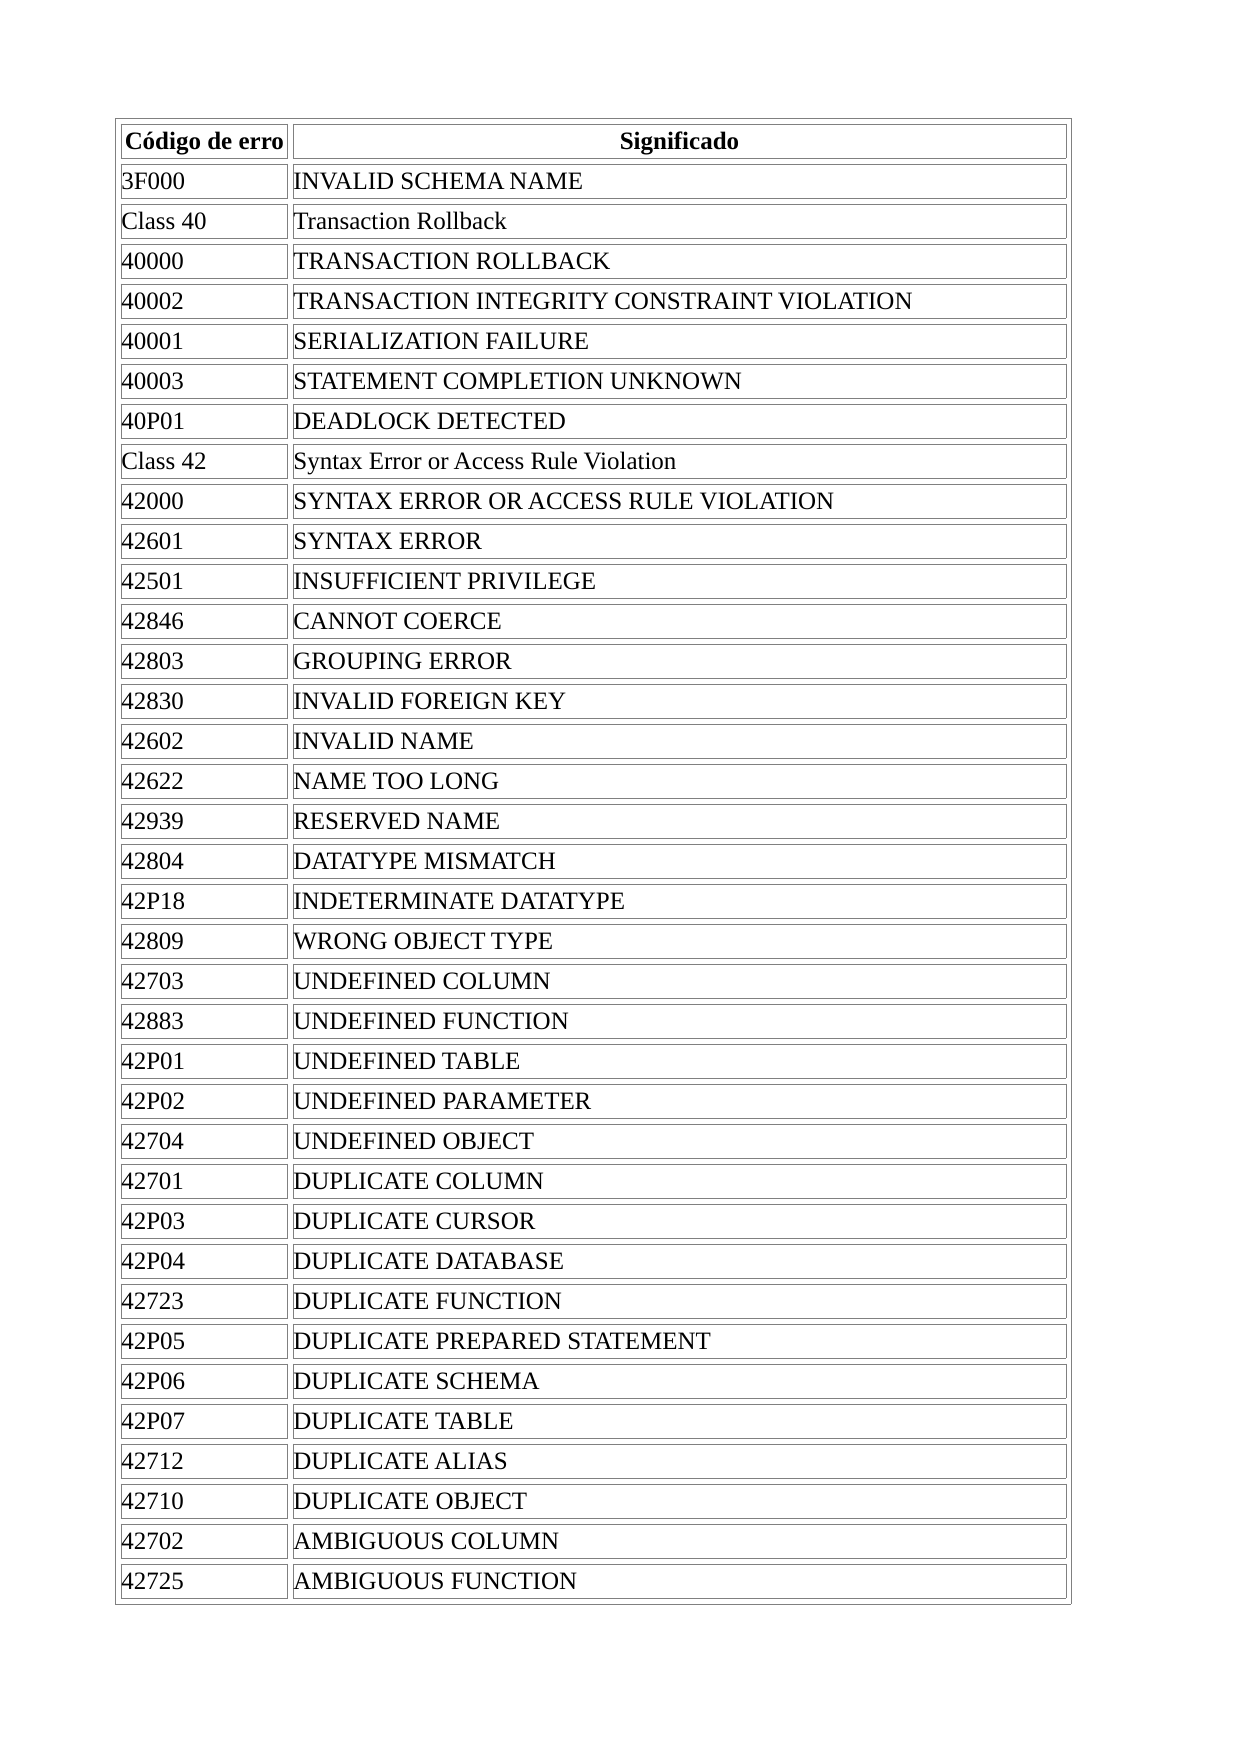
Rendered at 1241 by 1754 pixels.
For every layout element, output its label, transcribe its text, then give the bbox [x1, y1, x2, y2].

table_cell Syntax Error or Access Rule Violation [290, 438, 1068, 478]
table_cell 42P03 [118, 1198, 290, 1238]
table_cell Transaction Rollback [290, 198, 1068, 238]
table_cell INDETERMINATE DATATYPE [290, 878, 1068, 918]
table_cell 42P07 [118, 1398, 290, 1438]
table_cell 42804 [118, 838, 290, 878]
table_cell 42830 [118, 678, 290, 718]
table_cell Class 40 [118, 198, 290, 238]
table_cell 42712 [118, 1438, 290, 1478]
table_cell 42501 [118, 558, 290, 598]
table_cell CANNOT COERCE [290, 598, 1068, 638]
table_cell DATATYPE MISMATCH [290, 838, 1068, 878]
table_cell TRANSACTION INTEGRITY CONSTRAINT VIOLATION [290, 278, 1068, 318]
table_cell 42P06 [118, 1358, 290, 1398]
table_cell 42622 [118, 758, 290, 798]
table_cell DUPLICATE OBJECT [290, 1478, 1068, 1518]
table_cell 42000 [118, 478, 290, 518]
table_cell 42846 [118, 598, 290, 638]
table_cell GROUPING ERROR [290, 638, 1068, 678]
table_header Significado [290, 119, 1068, 158]
table_cell 3F000 [118, 158, 290, 198]
table_cell DUPLICATE TABLE [290, 1398, 1068, 1438]
table_cell 40002 [118, 278, 290, 318]
table_cell 42725 [118, 1558, 290, 1598]
table_cell 42P04 [118, 1238, 290, 1278]
table_cell 42704 [118, 1118, 290, 1158]
table_cell 40000 [118, 238, 290, 278]
table_cell WRONG OBJECT TYPE [290, 918, 1068, 958]
table_cell 40001 [118, 318, 290, 358]
table_cell DUPLICATE SCHEMA [290, 1358, 1068, 1398]
table_cell 42P01 [118, 1038, 290, 1078]
table_header Código de erro [118, 119, 290, 158]
table_cell INVALID SCHEMA NAME [290, 158, 1068, 198]
table_cell RESERVED NAME [290, 798, 1068, 838]
table_cell 40P01 [118, 398, 290, 438]
table_cell 42602 [118, 718, 290, 758]
table_cell AMBIGUOUS FUNCTION [290, 1558, 1068, 1598]
table_cell AMBIGUOUS COLUMN [290, 1518, 1068, 1558]
table_cell INVALID FOREIGN KEY [290, 678, 1068, 718]
table_cell INSUFFICIENT PRIVILEGE [290, 558, 1068, 598]
table_cell 42883 [118, 998, 290, 1038]
table_cell UNDEFINED OBJECT [290, 1118, 1068, 1158]
table_cell 42P02 [118, 1078, 290, 1118]
table_cell 42723 [118, 1278, 290, 1318]
table_cell 42710 [118, 1478, 290, 1518]
table_cell 40003 [118, 358, 290, 398]
table_cell DUPLICATE PREPARED STATEMENT [290, 1318, 1068, 1358]
table_cell DUPLICATE COLUMN [290, 1158, 1068, 1198]
table_cell DUPLICATE DATABASE [290, 1238, 1068, 1278]
table_cell 42803 [118, 638, 290, 678]
table_cell UNDEFINED PARAMETER [290, 1078, 1068, 1118]
table_cell 42P18 [118, 878, 290, 918]
table_cell 42702 [118, 1518, 290, 1558]
table_cell SERIALIZATION FAILURE [290, 318, 1068, 358]
table_cell Class 42 [118, 438, 290, 478]
table_cell 42P05 [118, 1318, 290, 1358]
table_cell UNDEFINED TABLE [290, 1038, 1068, 1078]
table_cell 42809 [118, 918, 290, 958]
table_cell 42601 [118, 518, 290, 558]
table_cell NAME TOO LONG [290, 758, 1068, 798]
table_cell DEADLOCK DETECTED [290, 398, 1068, 438]
table_cell SYNTAX ERROR OR ACCESS RULE VIOLATION [290, 478, 1068, 518]
table_cell INVALID NAME [290, 718, 1068, 758]
table_cell SYNTAX ERROR [290, 518, 1068, 558]
table_cell STATEMENT COMPLETION UNKNOWN [290, 358, 1068, 398]
table_cell UNDEFINED FUNCTION [290, 998, 1068, 1038]
table_cell DUPLICATE FUNCTION [290, 1278, 1068, 1318]
table_cell DUPLICATE CURSOR [290, 1198, 1068, 1238]
table_cell DUPLICATE ALIAS [290, 1438, 1068, 1478]
table_cell 42703 [118, 958, 290, 998]
table_cell TRANSACTION ROLLBACK [290, 238, 1068, 278]
table_cell UNDEFINED COLUMN [290, 958, 1068, 998]
table_cell 42701 [118, 1158, 290, 1198]
table_cell 42939 [118, 798, 290, 838]
